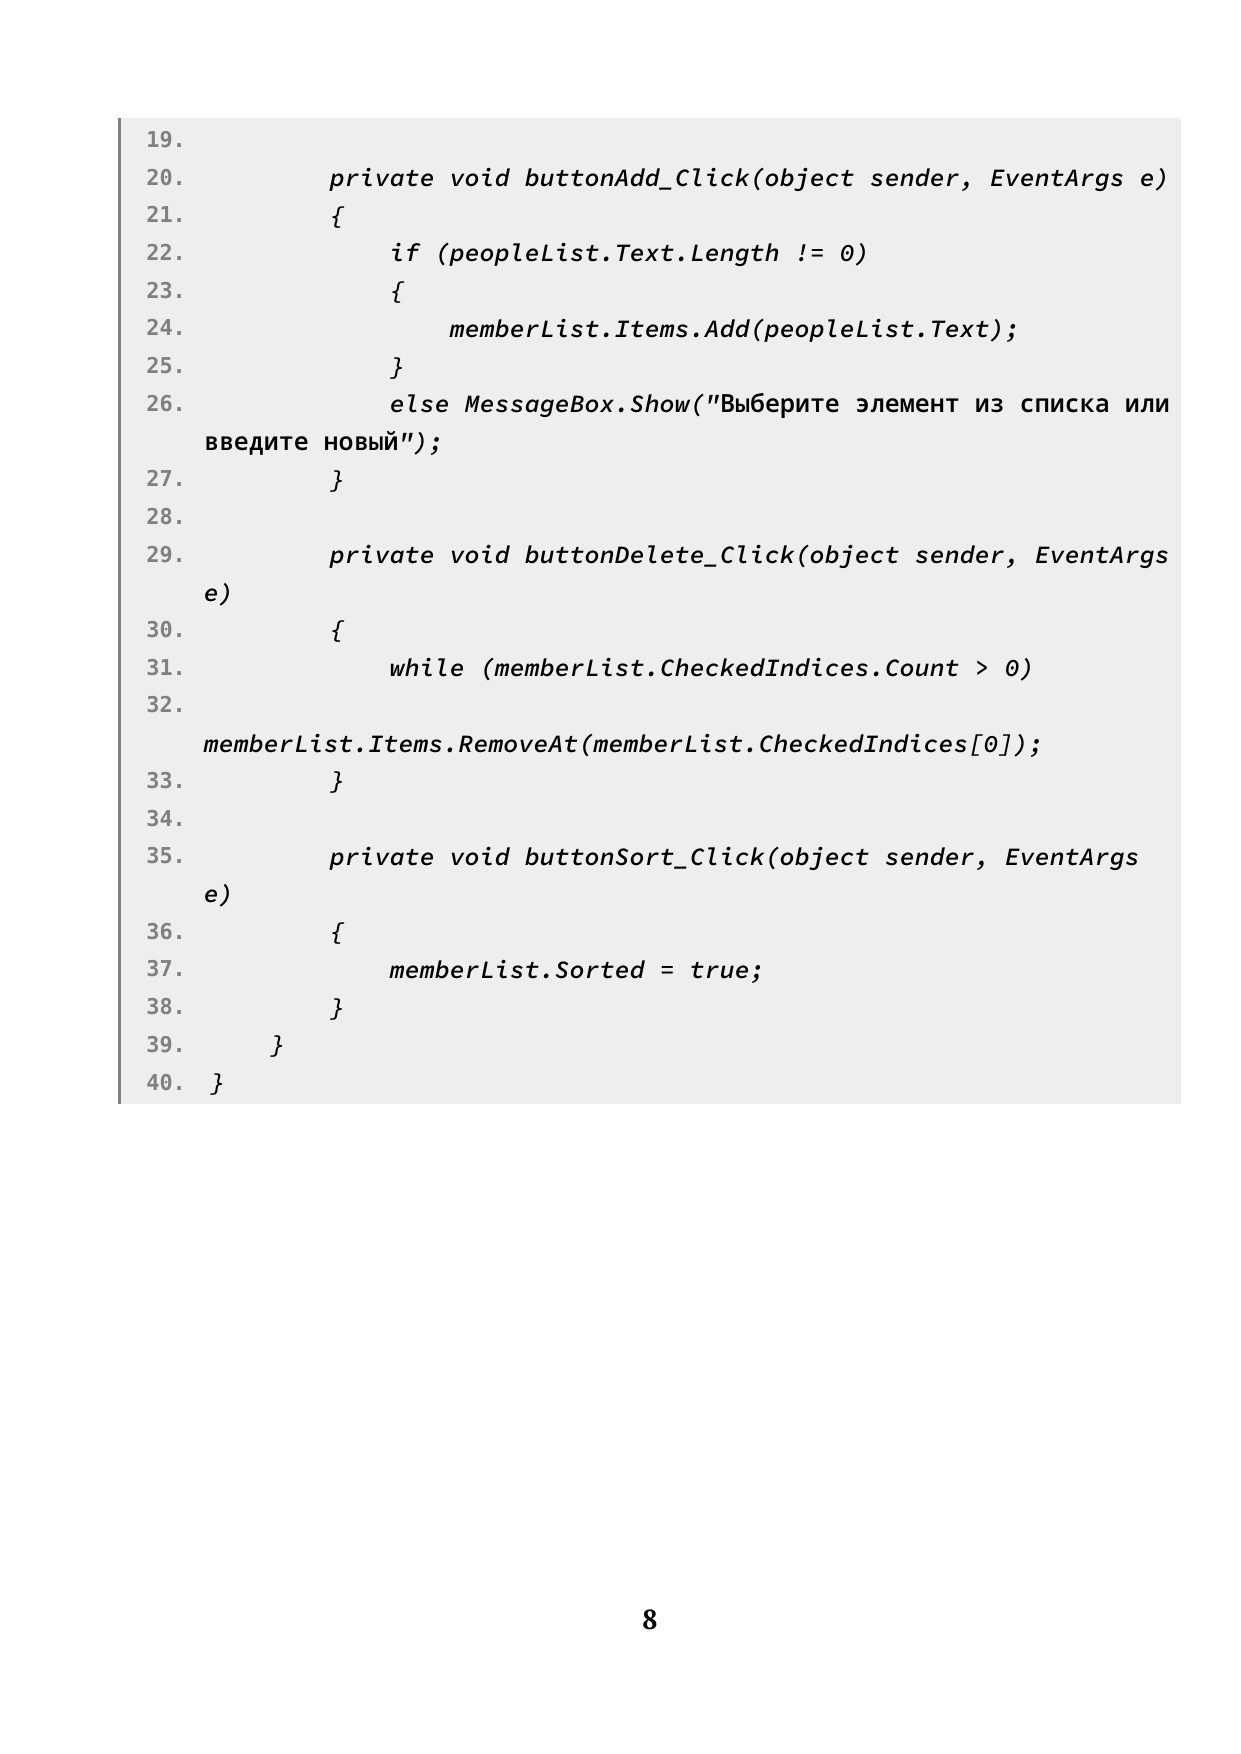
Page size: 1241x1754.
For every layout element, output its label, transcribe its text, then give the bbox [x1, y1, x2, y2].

list private void buttonSort_Click(object sender, EventArgs e) [121, 834, 1181, 910]
list } [121, 1023, 1181, 1061]
list } [121, 457, 1181, 495]
list memberList.Items.RemoveAt(memberList.CheckedIndices[0]); [121, 684, 1181, 759]
list } [121, 759, 1181, 797]
list { [121, 269, 1181, 306]
list memberList.Sorted = true; [121, 948, 1181, 985]
list { [121, 193, 1181, 231]
list if (peopleList.Text.Length != 0) [121, 231, 1181, 269]
list { [121, 910, 1181, 947]
list private void buttonDelete_Click(object sender, EventArgs e) [121, 533, 1181, 608]
list } [121, 1061, 1181, 1104]
list private void buttonAdd_Click(object sender, EventArgs e) [121, 156, 1181, 193]
list else MessageBox.Show("Выберите элемент из списка или введите новый"); [121, 382, 1181, 457]
list } [121, 985, 1181, 1023]
list } [121, 344, 1181, 382]
list memberList.Items.Add(peopleList.Text); [121, 307, 1181, 344]
list { [121, 608, 1181, 646]
list while (memberList.CheckedIndices.Count > 0) [121, 646, 1181, 683]
